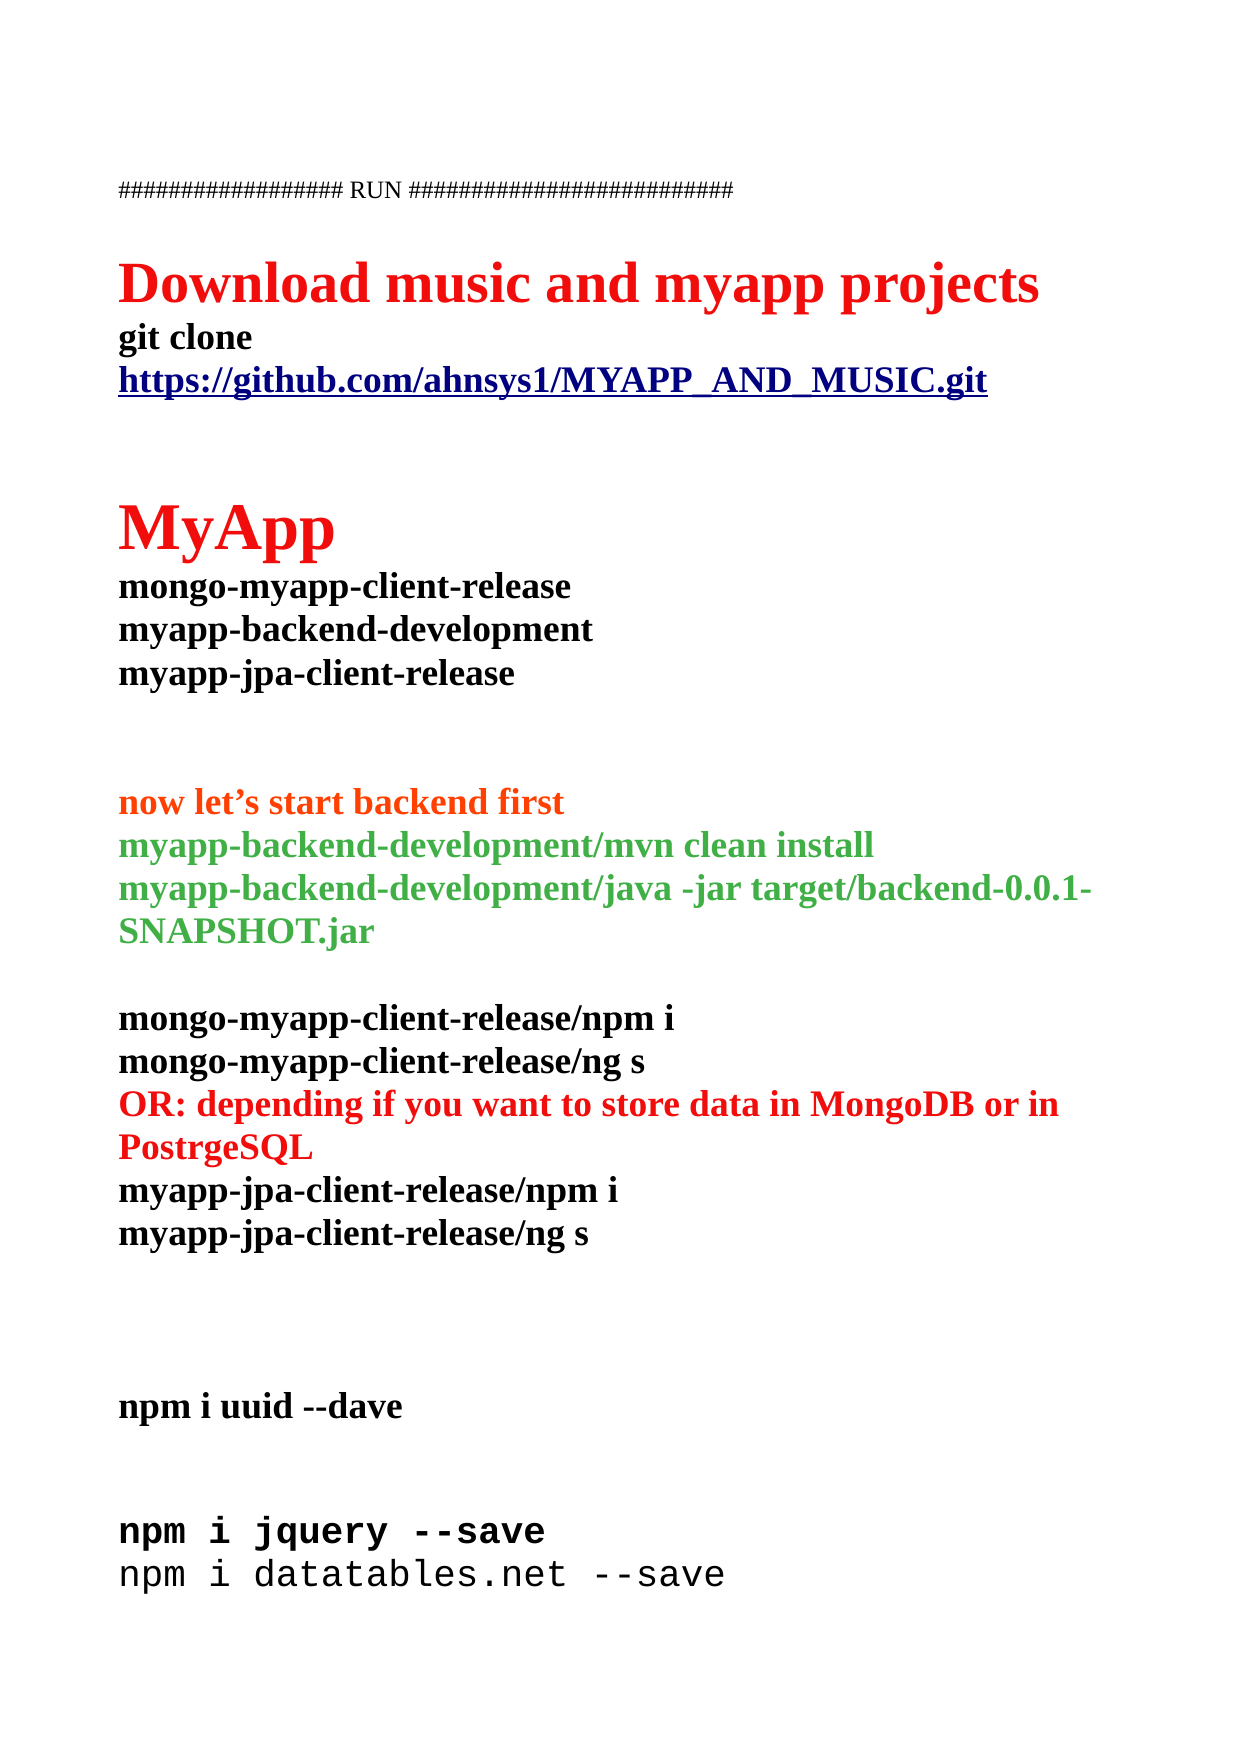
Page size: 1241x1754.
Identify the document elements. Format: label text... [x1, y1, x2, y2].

text myapp-backend-development/java -jar target/backend-0.0.1-SNAPSHOT.jar [118, 866, 1122, 952]
text myapp-jpa-client-release/npm i [118, 1167, 1122, 1211]
text Download music and myapp projects [118, 247, 1122, 314]
text myapp-jpa-client-release/ng s [118, 1211, 1122, 1254]
text myapp-jpa-client-release [118, 650, 1122, 693]
text myapp-backend-development [118, 607, 1122, 650]
text now let’s start backend first [118, 779, 1122, 822]
text npm i uuid --dave [118, 1383, 1122, 1426]
text mongo-myapp-client-release [118, 564, 1122, 607]
text mongo-myapp-client-release/npm i [118, 995, 1122, 1038]
text git clone https://github.com/ahnsys1/MYAPP_AND_MUSIC.git [118, 314, 1122, 401]
text myapp-backend-development/mvn clean install [118, 822, 1122, 866]
text mongo-myapp-client-release/ng s [118, 1038, 1122, 1081]
text OR: depending if you want to store data in MongoDB or in PostrgeSQL [118, 1081, 1122, 1167]
text MyApp [118, 487, 1122, 564]
text ################## RUN ########################## [118, 176, 1122, 204]
text npm i jquery --save [118, 1512, 1122, 1555]
text npm i datatables.net --save [118, 1555, 1122, 1597]
